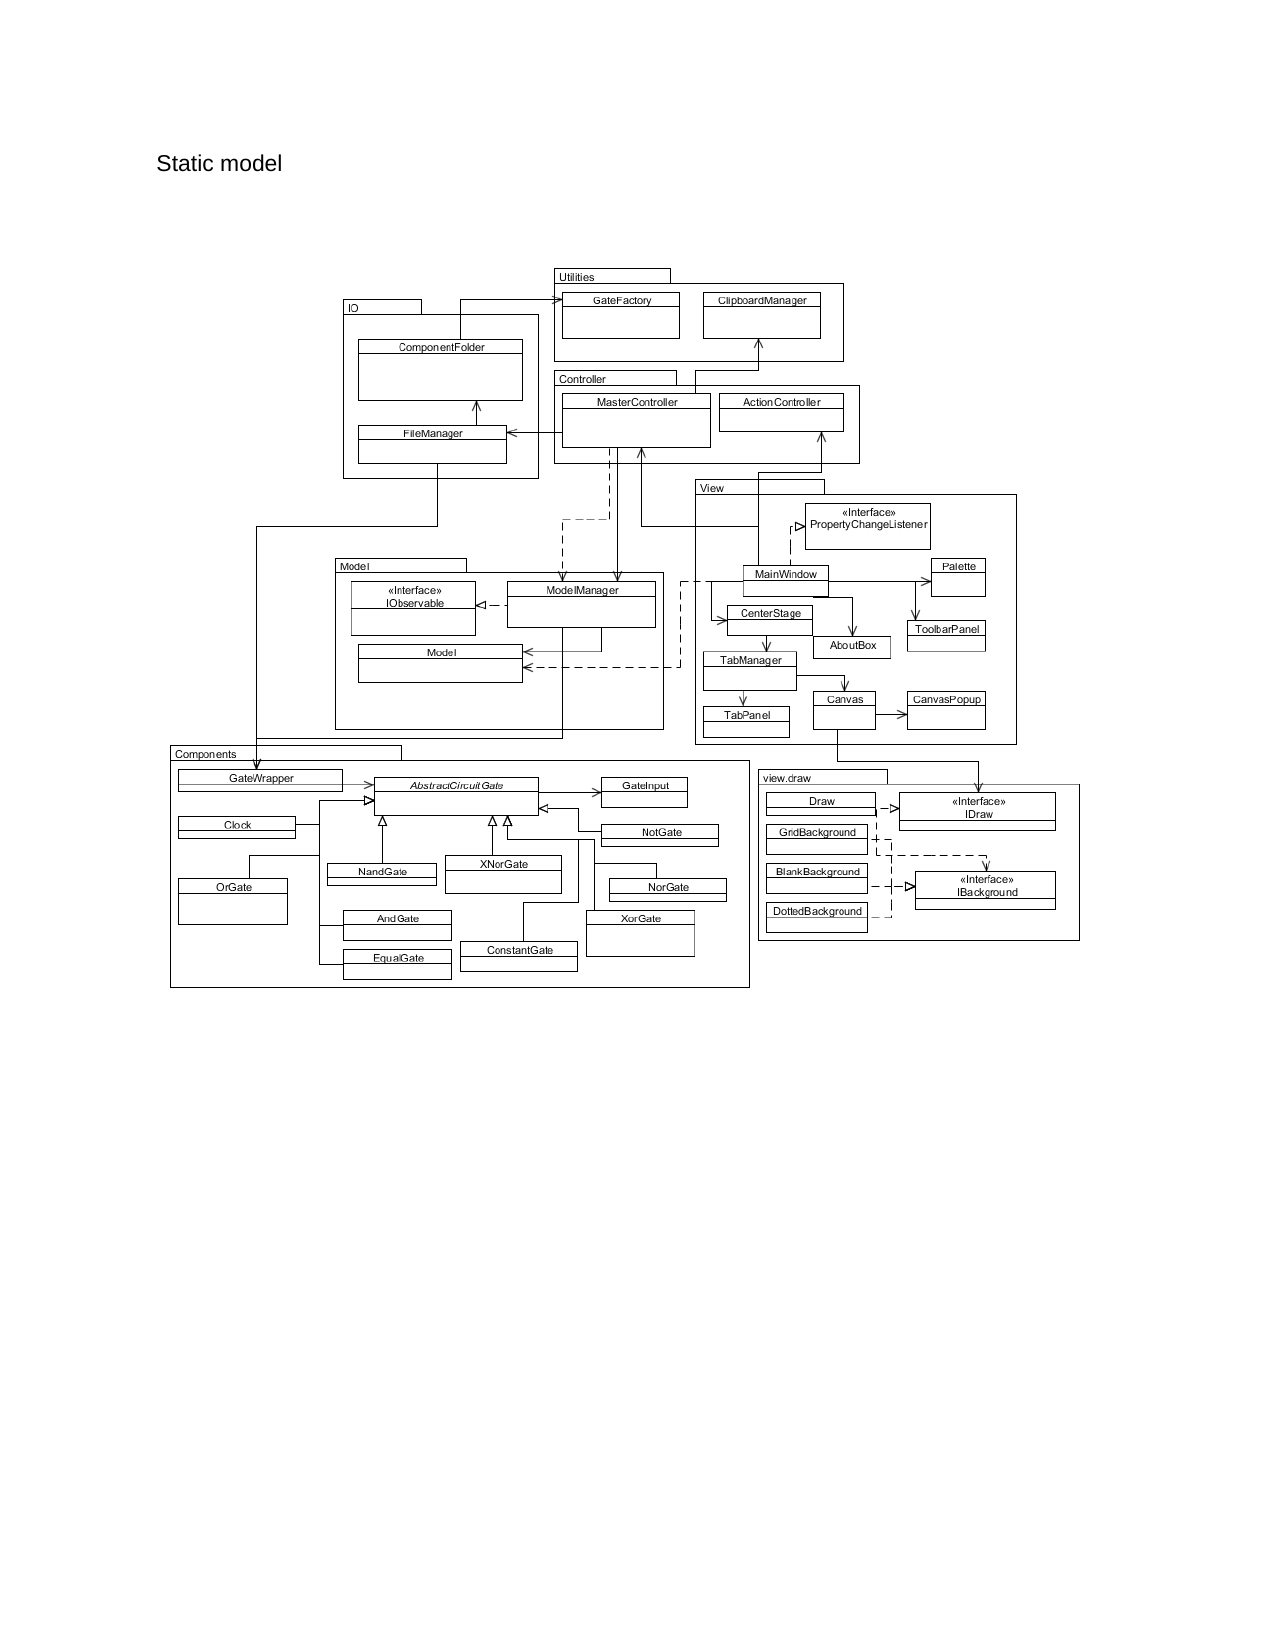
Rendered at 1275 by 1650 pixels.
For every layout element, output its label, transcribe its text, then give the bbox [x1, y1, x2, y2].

text Static model [150, 150, 1125, 176]
